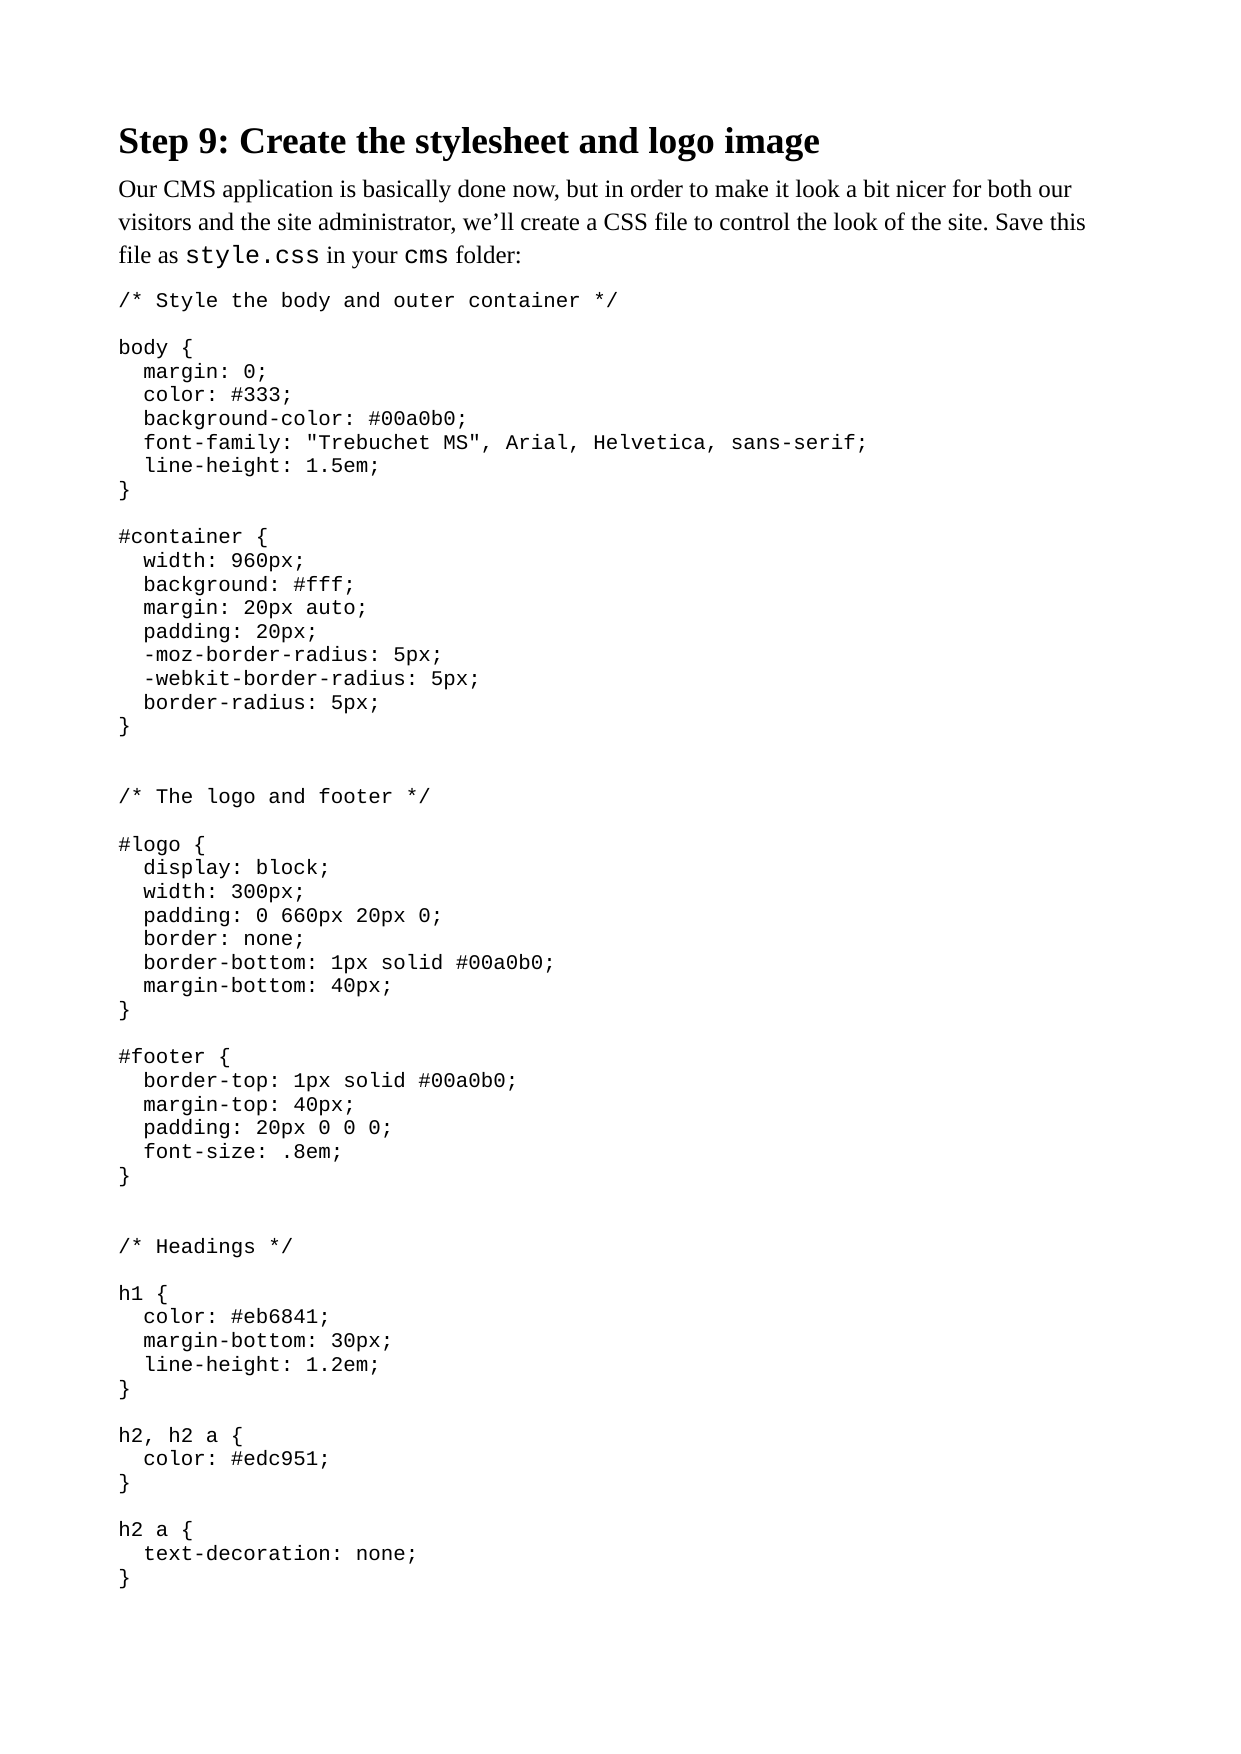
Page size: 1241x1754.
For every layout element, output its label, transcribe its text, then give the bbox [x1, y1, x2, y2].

text -webkit-border-radius: 5px; [118, 668, 1122, 692]
text padding: 0 660px 20px 0; [118, 904, 1122, 928]
text } [118, 999, 1122, 1023]
text Our CMS application is basically done now, but in order to make it look a bit nicer for both our visitors and the site administrator, we’ll create a CSS file to control the look of the site. Save this file as style.css in your cms folder: [118, 174, 1122, 271]
text margin-bottom: 30px; [118, 1330, 1122, 1354]
text background-color: #00a0b0; [118, 408, 1122, 432]
text color: #eb6841; [118, 1307, 1122, 1330]
text } [118, 1567, 1122, 1590]
text border: none; [118, 928, 1122, 952]
text width: 960px; [118, 550, 1122, 573]
text margin: 20px auto; [118, 597, 1122, 621]
text #logo { [118, 834, 1122, 857]
text /* The logo and footer */ [118, 786, 1122, 810]
text padding: 20px; [118, 621, 1122, 644]
text color: #333; [118, 384, 1122, 408]
text } [118, 1472, 1122, 1496]
text -moz-border-radius: 5px; [118, 644, 1122, 668]
text background: #fff; [118, 573, 1122, 597]
text border-top: 1px solid #00a0b0; [118, 1070, 1122, 1094]
text h2 a { [118, 1519, 1122, 1543]
text margin-bottom: 40px; [118, 976, 1122, 999]
text width: 300px; [118, 881, 1122, 904]
text /* Style the body and outer container */ [118, 290, 1122, 313]
text font-family: "Trebuchet MS", Arial, Helvetica, sans-serif; [118, 432, 1122, 455]
text border-bottom: 1px solid #00a0b0; [118, 952, 1122, 976]
text } [118, 1377, 1122, 1401]
text margin-top: 40px; [118, 1094, 1122, 1117]
text h2, h2 a { [118, 1425, 1122, 1448]
text } [118, 1165, 1122, 1188]
text text-decoration: none; [118, 1543, 1122, 1567]
text #container { [118, 526, 1122, 550]
text /* Headings */ [118, 1236, 1122, 1259]
text border-radius: 5px; [118, 692, 1122, 715]
text line-height: 1.2em; [118, 1354, 1122, 1377]
text font-size: .8em; [118, 1141, 1122, 1165]
text display: block; [118, 857, 1122, 881]
text h1 { [118, 1283, 1122, 1307]
text line-height: 1.5em; [118, 455, 1122, 479]
text padding: 20px 0 0 0; [118, 1117, 1122, 1141]
text margin: 0; [118, 361, 1122, 384]
text body { [118, 337, 1122, 361]
text } [118, 479, 1122, 503]
text #footer { [118, 1046, 1122, 1070]
subtitle Step 9: Create the stylesheet and logo image [118, 118, 1122, 161]
text color: #edc951; [118, 1448, 1122, 1472]
text } [118, 715, 1122, 739]
